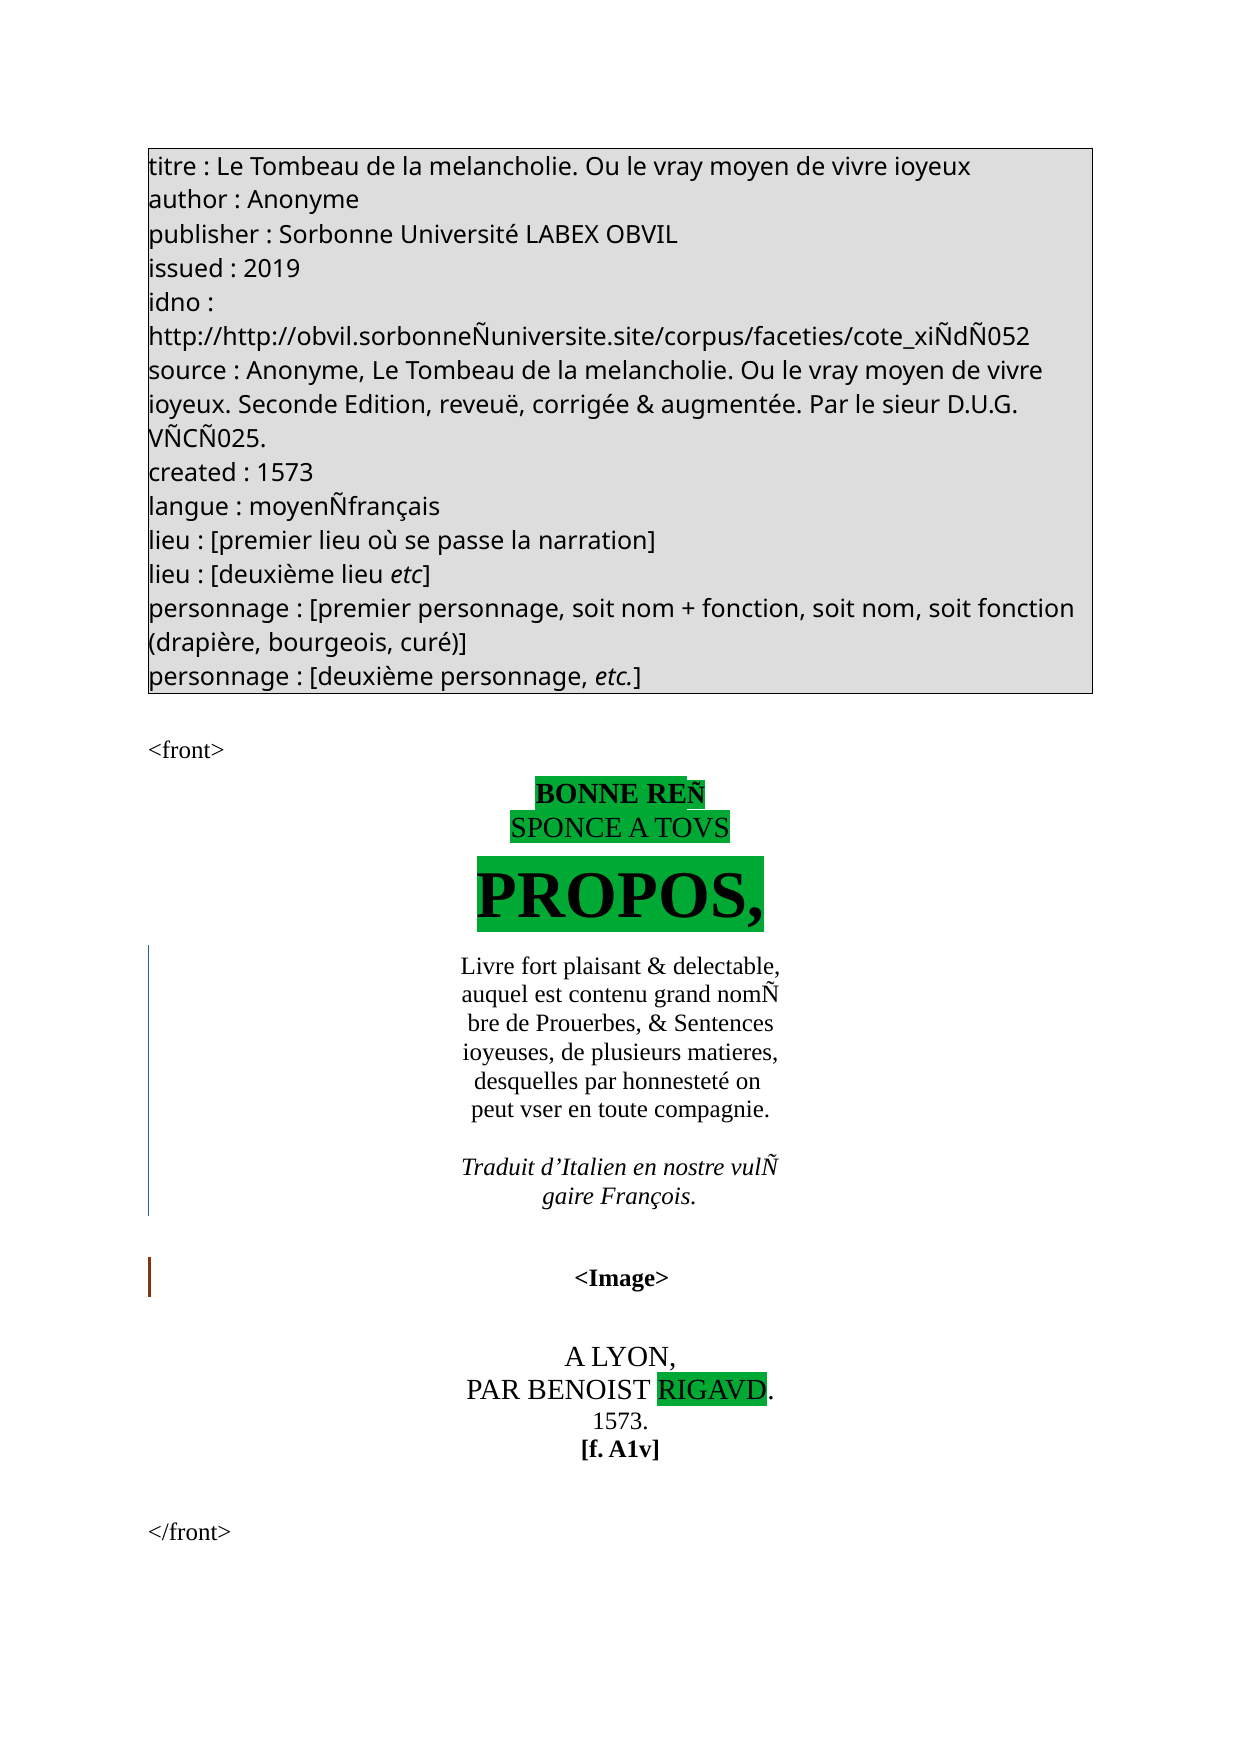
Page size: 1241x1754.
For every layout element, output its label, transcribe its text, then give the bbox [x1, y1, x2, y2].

text lieu : [premier lieu où se passe la narration] [149, 522, 1092, 556]
text langue : moyenÑfrançais [149, 488, 1092, 522]
text bonne reÑ sponce a tovs [687, 776, 1093, 843]
text personnage : [deuxième personnage, etc.] [149, 658, 1092, 693]
text publisher : Sorbonne Université LABEX OBVIL [149, 216, 1092, 250]
text issued : 2019 [149, 250, 1092, 284]
text bonne reÑ sponce a tovs [148, 776, 535, 843]
text <Image> [151, 1257, 1093, 1297]
text propos, [764, 856, 1093, 932]
text <front> [148, 735, 1093, 764]
text idno : http://http://obvil.sorbonneÑuniversite.site/corpus/faceties/cote_xiÑdÑ052 [149, 284, 1092, 352]
text lieu : [deuxième lieu etc] [149, 556, 1092, 590]
text personnage : [premier personnage, soit nom + fonction, soit nom, soit fonction (drapière, bourgeois, curé)] [149, 590, 1092, 658]
text Livre fort plaisant & delectable, auquel est contenu grand nomÑ bre de Prouerbes, & Sentences ioyeuses, de plusieurs matieres, desquelles par honnesteté on peut vser en toute compagnie. [149, 945, 1093, 1152]
text source : Anonyme, Le Tombeau de la melancholie. Ou le vray moyen de vivre ioyeux. Seconde Edition, reveuë, corrigée & augmentée. Par le sieur D.U.G. VÑCÑ025. [149, 352, 1092, 454]
text created : 1573 [149, 454, 1092, 488]
text A LYON, PAR BENOIST rigavd. 1573. [f. A1v] [148, 1339, 1093, 1463]
text </front> [148, 1517, 1093, 1546]
text propos, [148, 856, 477, 932]
text author : Anonyme [149, 182, 1092, 216]
text titre : Le Tombeau de la melancholie. Ou le vray moyen de vivre ioyeux [149, 149, 1092, 182]
text Traduit d’Italien en nostre vulÑ gaire François. [149, 1152, 1093, 1216]
